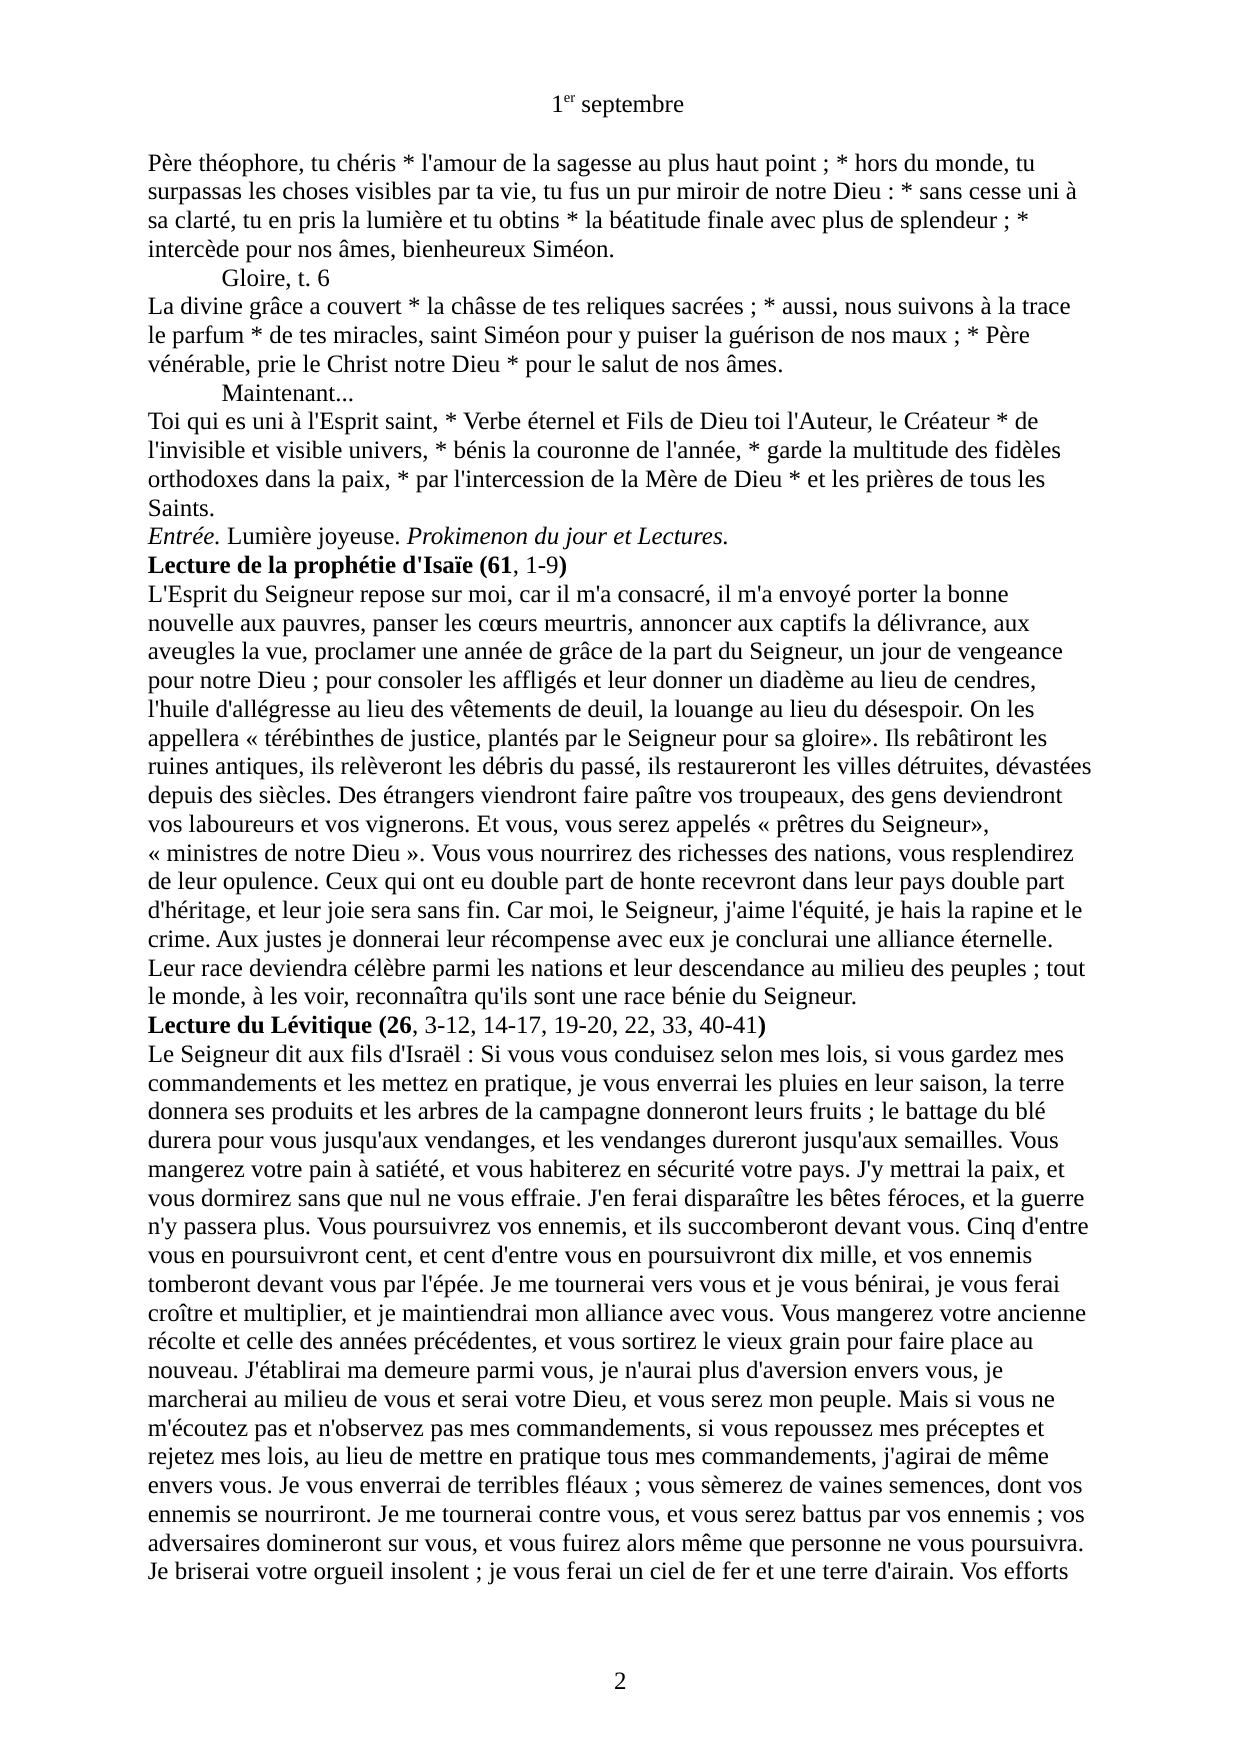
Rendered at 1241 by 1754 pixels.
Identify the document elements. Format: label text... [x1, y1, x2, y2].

text Lecture de la prophétie d'Isaïe (61, 1-9) [148, 550, 1092, 579]
text Le Seigneur dit aux fils d'Israël : Si vous vous conduisez selon mes lois, si vous gardez mes commandements et les mettez en pratique, je vous enverrai les pluies en leur saison, la terre donnera ses produits et les arbres de la campagne donneront leurs fruits ; le battage du blé durera pour vous jusqu'aux vendanges, et les vendanges dureront jusqu'aux semailles. Vous mangerez votre pain à satiété, et vous habiterez en sécurité votre pays. J'y mettrai la paix, et vous dormirez sans que nul ne vous effraie. J'en ferai disparaître les bêtes féroces, et la guerre n'y passera plus. Vous poursuivrez vos ennemis, et ils succomberont devant vous. Cinq d'entre vous en poursuivront cent, et cent d'entre vous en poursuivront dix mille, et vos ennemis tomberont devant vous par l'épée. Je me tournerai vers vous et je vous bénirai, je vous ferai croître et multiplier, et je maintiendrai mon alliance avec vous. Vous mangerez votre ancienne récolte et celle des années précédentes, et vous sortirez le vieux grain pour faire place au nouveau. J'établirai ma demeure parmi vous, je n'aurai plus d'aversion envers vous, je marcherai au milieu de vous et serai votre Dieu, et vous serez mon peuple. Mais si vous ne m'écoutez pas et n'observez pas mes commandements, si vous repoussez mes préceptes et rejetez mes lois, au lieu de mettre en pratique tous mes commandements, j'agirai de même envers vous. Je vous enverrai de terribles fléaux ; vous sèmerez de vaines semences, dont vos ennemis se nourriront. Je me tournerai contre vous, et vous serez battus par vos ennemis ; vos adversaires domineront sur vous, et vous fuirez alors même que personne ne vous poursuivra. Je briserai votre orgueil insolent ; je vous ferai un ciel de fer et une terre d'airain. Vos efforts [148, 1039, 1092, 1585]
text Entrée. Lumière joyeuse. Prokimenon du jour et Lectures. [148, 521, 1092, 550]
text La divine grâce a couvert * la châsse de tes reliques sacrées ; * aussi, nous suivons à la trace le parfum * de tes miracles, saint Siméon pour y puiser la guérison de nos maux ; * Père vénérable, prie le Christ notre Dieu * pour le salut de nos âmes. [148, 291, 1092, 378]
text Lecture du Lévitique (26, 3-12, 14-17, 19-20, 22, 33, 40-41) [148, 1010, 1092, 1039]
text L'Esprit du Seigneur repose sur moi, car il m'a consacré, il m'a envoyé porter la bonne nouvelle aux pauvres, panser les cœurs meurtris, annoncer aux captifs la délivrance, aux aveugles la vue, proclamer une année de grâce de la part du Seigneur, un jour de vengeance pour notre Dieu ; pour consoler les affligés et leur donner un diadème au lieu de cendres, l'huile d'allégresse au lieu des vêtements de deuil, la louange au lieu du désespoir. On les appellera « térébinthes de justice, plantés par le Seigneur pour sa gloire». Ils rebâtiront les ruines antiques, ils relèveront les débris du passé, ils restaureront les villes détruites, dévastées depuis des siècles. Des étrangers viendront faire paître vos troupeaux, des gens deviendront vos laboureurs et vos vignerons. Et vous, vous serez appelés « prêtres du Seigneur», « ministres de notre Dieu ». Vous vous nourrirez des richesses des nations, vous resplendirez de leur opulence. Ceux qui ont eu double part de honte recevront dans leur pays double part d'héritage, et leur joie sera sans fin. Car moi, le Seigneur, j'aime l'équité, je hais la rapine et le crime. Aux justes je donnerai leur récompense avec eux je conclurai une alliance éternelle. Leur race deviendra célèbre parmi les nations et leur descendance au milieu des peuples ; tout le monde, à les voir, reconnaîtra qu'ils sont une race bénie du Seigneur. [148, 579, 1092, 1010]
text Maintenant... [148, 378, 1092, 406]
text Toi qui es uni à l'Esprit saint, * Verbe éternel et Fils de Dieu toi l'Auteur, le Créateur * de l'invisible et visible univers, * bénis la couronne de l'année, * garde la multitude des fidèles orthodoxes dans la paix, * par l'intercession de la Mère de Dieu * et les prières de tous les Saints. [148, 406, 1092, 521]
text Gloire, t. 6 [148, 263, 1092, 291]
text Père théophore, tu chéris * l'amour de la sagesse au plus haut point ; * hors du monde, tu surpassas les choses visibles par ta vie, tu fus un pur miroir de notre Dieu : * sans cesse uni à sa clarté, tu en pris la lumière et tu obtins * la béatitude finale avec plus de splendeur ; * intercède pour nos âmes, bienheureux Siméon. [148, 148, 1092, 263]
